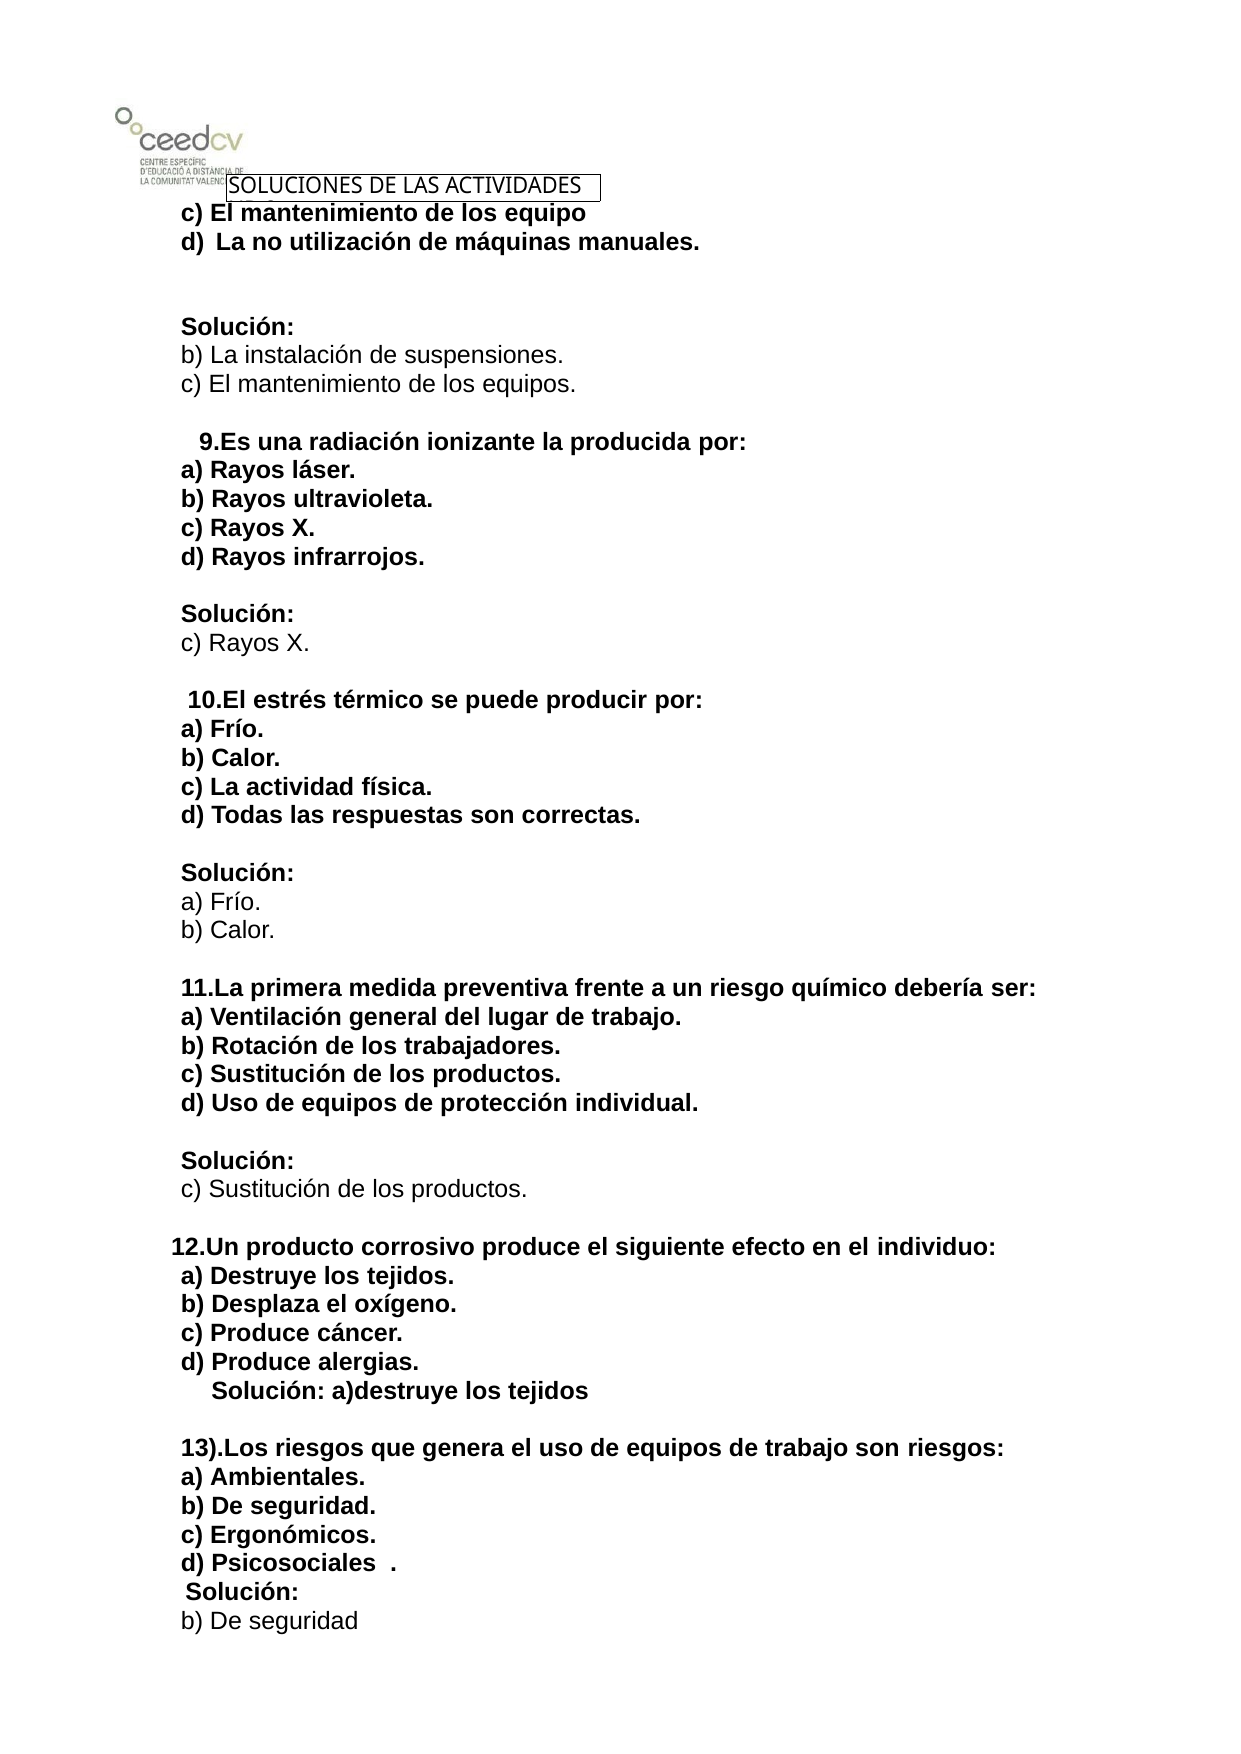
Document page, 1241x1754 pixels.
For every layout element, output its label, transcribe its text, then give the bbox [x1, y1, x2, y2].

text Solución: [181, 312, 1096, 340]
list Calor. [181, 916, 1096, 944]
list 9.Es una radiación ionizante la producida por: [81, 427, 1096, 455]
list Rayos láser. [181, 455, 1096, 484]
text Solución: [81, 1577, 1096, 1606]
list La instalación de suspensiones. [181, 340, 1096, 369]
text c) Sustitución de los productos. [181, 1174, 1096, 1203]
list El mantenimiento de los equipo [181, 198, 1096, 227]
list Todas las respuestas son correctas. [181, 801, 1096, 829]
list Rayos infrarrojos. [181, 542, 1096, 570]
text Solución: [181, 858, 1096, 887]
list Ergonómicos. [181, 1520, 1096, 1548]
list Psicosociales . [181, 1548, 1096, 1577]
list El mantenimiento de los equipos. [181, 369, 1096, 398]
list Frío. [181, 887, 1096, 916]
list 10.El estrés térmico se puede producir por: [181, 686, 1096, 714]
text c) Rayos X. [181, 628, 1096, 657]
list Uso de equipos de protección individual. [181, 1088, 1096, 1117]
list Frío. [181, 714, 1096, 743]
list Rayos X. [181, 513, 1096, 542]
text b) De seguridad [181, 1606, 1096, 1635]
list Destruye los tejidos. [181, 1261, 1096, 1289]
list 12.Un producto corrosivo produce el siguiente efecto en el individuo: [123, 1232, 1096, 1261]
picture [114, 98, 249, 190]
list 13).Los riesgos que genera el uso de equipos de trabajo son riesgos: [181, 1433, 1096, 1462]
text Solución: [181, 599, 1096, 628]
list Rayos ultravioleta. [181, 484, 1096, 513]
list La actividad física. [181, 772, 1096, 801]
list Solución: a)destruye los tejidos [211, 1376, 1096, 1404]
list Desplaza el oxígeno. [181, 1289, 1096, 1318]
list Produce alergias. [181, 1347, 1096, 1376]
list La no utilización de máquinas manuales. [181, 227, 1096, 255]
list 11.La primera medida preventiva frente a un riesgo químico debería ser: [181, 973, 1096, 1002]
list Ambientales. [181, 1462, 1096, 1491]
list Produce cáncer. [181, 1318, 1096, 1347]
list Sustitución de los productos. [181, 1059, 1096, 1088]
list De seguridad. [181, 1491, 1096, 1520]
text Solución: [181, 1146, 1096, 1174]
list Ventilación general del lugar de trabajo. [181, 1002, 1096, 1031]
list Calor. [181, 743, 1096, 772]
list Rotación de los trabajadores. [181, 1031, 1096, 1059]
